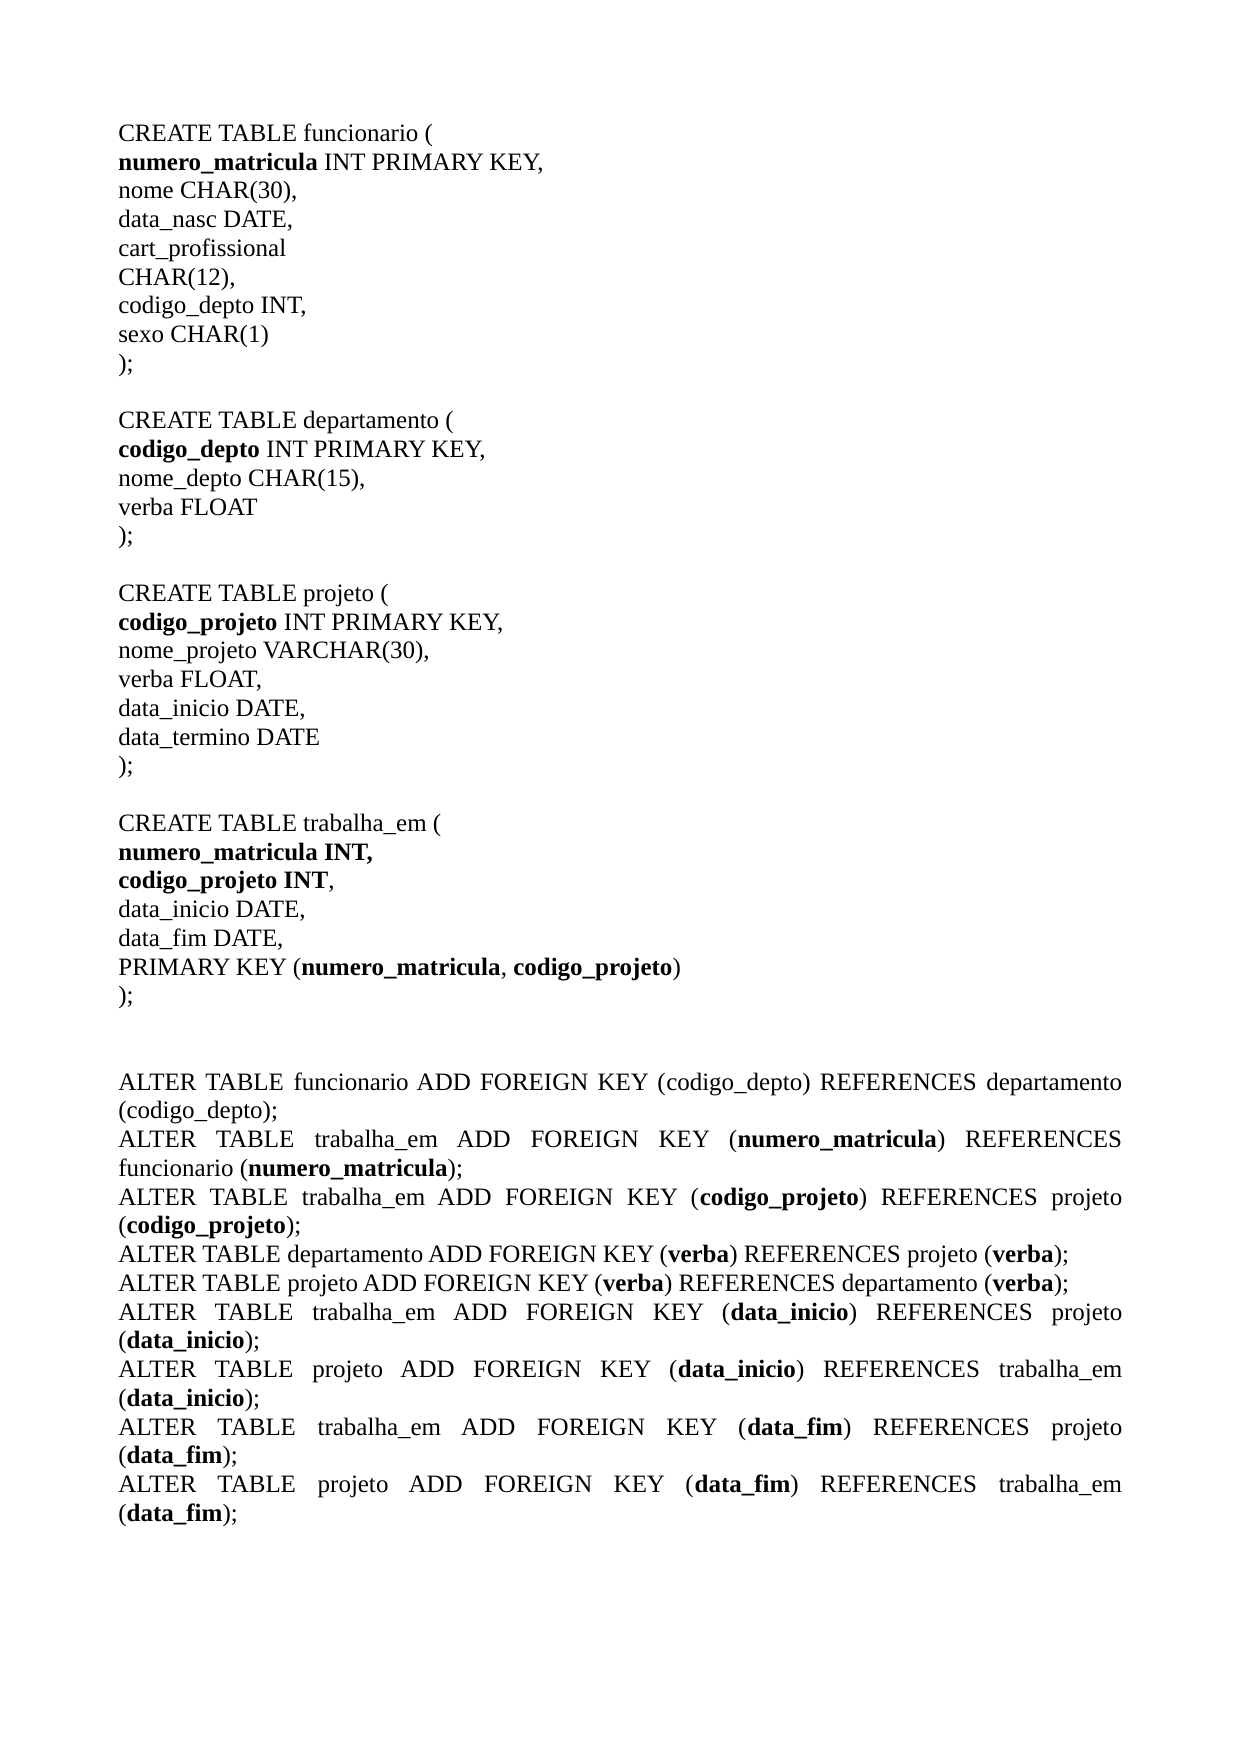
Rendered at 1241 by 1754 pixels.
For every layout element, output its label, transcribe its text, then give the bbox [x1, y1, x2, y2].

text ALTER TABLE funcionario ADD FOREIGN KEY (codigo_depto) REFERENCES departamento (codigo_depto); [118, 1067, 1122, 1124]
text codigo_projeto INT, [118, 866, 1122, 894]
text ALTER TABLE trabalha_em ADD FOREIGN KEY (codigo_projeto) REFERENCES projeto (codigo_projeto); [118, 1182, 1122, 1239]
text ); [118, 521, 1122, 549]
text data_inicio DATE, [118, 693, 1122, 722]
text verba FLOAT, [118, 664, 1122, 693]
text CREATE TABLE projeto ( [118, 578, 1122, 607]
text ); [118, 751, 1122, 779]
text data_termino DATE [118, 722, 1122, 751]
text numero_matricula INT, [118, 837, 1122, 866]
text data_fim DATE, [118, 923, 1122, 952]
text CREATE TABLE departamento ( [118, 406, 1122, 434]
text sexo CHAR(1) [118, 319, 1122, 348]
text verba FLOAT [118, 492, 1122, 521]
text CHAR(12), [118, 262, 1122, 291]
text cart_profissional [118, 233, 1122, 262]
text codigo_projeto INT PRIMARY KEY, [118, 607, 1122, 636]
text data_nasc DATE, [118, 204, 1122, 233]
text ); [118, 981, 1122, 1009]
text codigo_depto INT PRIMARY KEY, [118, 434, 1122, 463]
text nome CHAR(30), [118, 176, 1122, 204]
text ALTER TABLE projeto ADD FOREIGN KEY (data_fim) REFERENCES trabalha_em (data_fim); [118, 1469, 1122, 1527]
text data_inicio DATE, [118, 894, 1122, 923]
text ALTER TABLE projeto ADD FOREIGN KEY (data_inicio) REFERENCES trabalha_em (data_inicio); [118, 1354, 1122, 1412]
text ALTER TABLE projeto ADD FOREIGN KEY (verba) REFERENCES departamento (verba); [118, 1268, 1122, 1297]
text codigo_depto INT, [118, 291, 1122, 319]
text ALTER TABLE departamento ADD FOREIGN KEY (verba) REFERENCES projeto (verba); [118, 1239, 1122, 1268]
text CREATE TABLE trabalha_em ( [118, 808, 1122, 837]
text nome_depto CHAR(15), [118, 463, 1122, 492]
text ALTER TABLE trabalha_em ADD FOREIGN KEY (data_fim) REFERENCES projeto (data_fim); [118, 1412, 1122, 1469]
text ); [118, 348, 1122, 377]
text PRIMARY KEY (numero_matricula, codigo_projeto) [118, 952, 1122, 981]
text numero_matricula INT PRIMARY KEY, [118, 147, 1122, 176]
text ALTER TABLE trabalha_em ADD FOREIGN KEY (numero_matricula) REFERENCES funcionario (numero_matricula); [118, 1124, 1122, 1182]
text nome_projeto VARCHAR(30), [118, 636, 1122, 664]
text CREATE TABLE funcionario ( [118, 118, 1122, 147]
text ALTER TABLE trabalha_em ADD FOREIGN KEY (data_inicio) REFERENCES projeto (data_inicio); [118, 1297, 1122, 1354]
